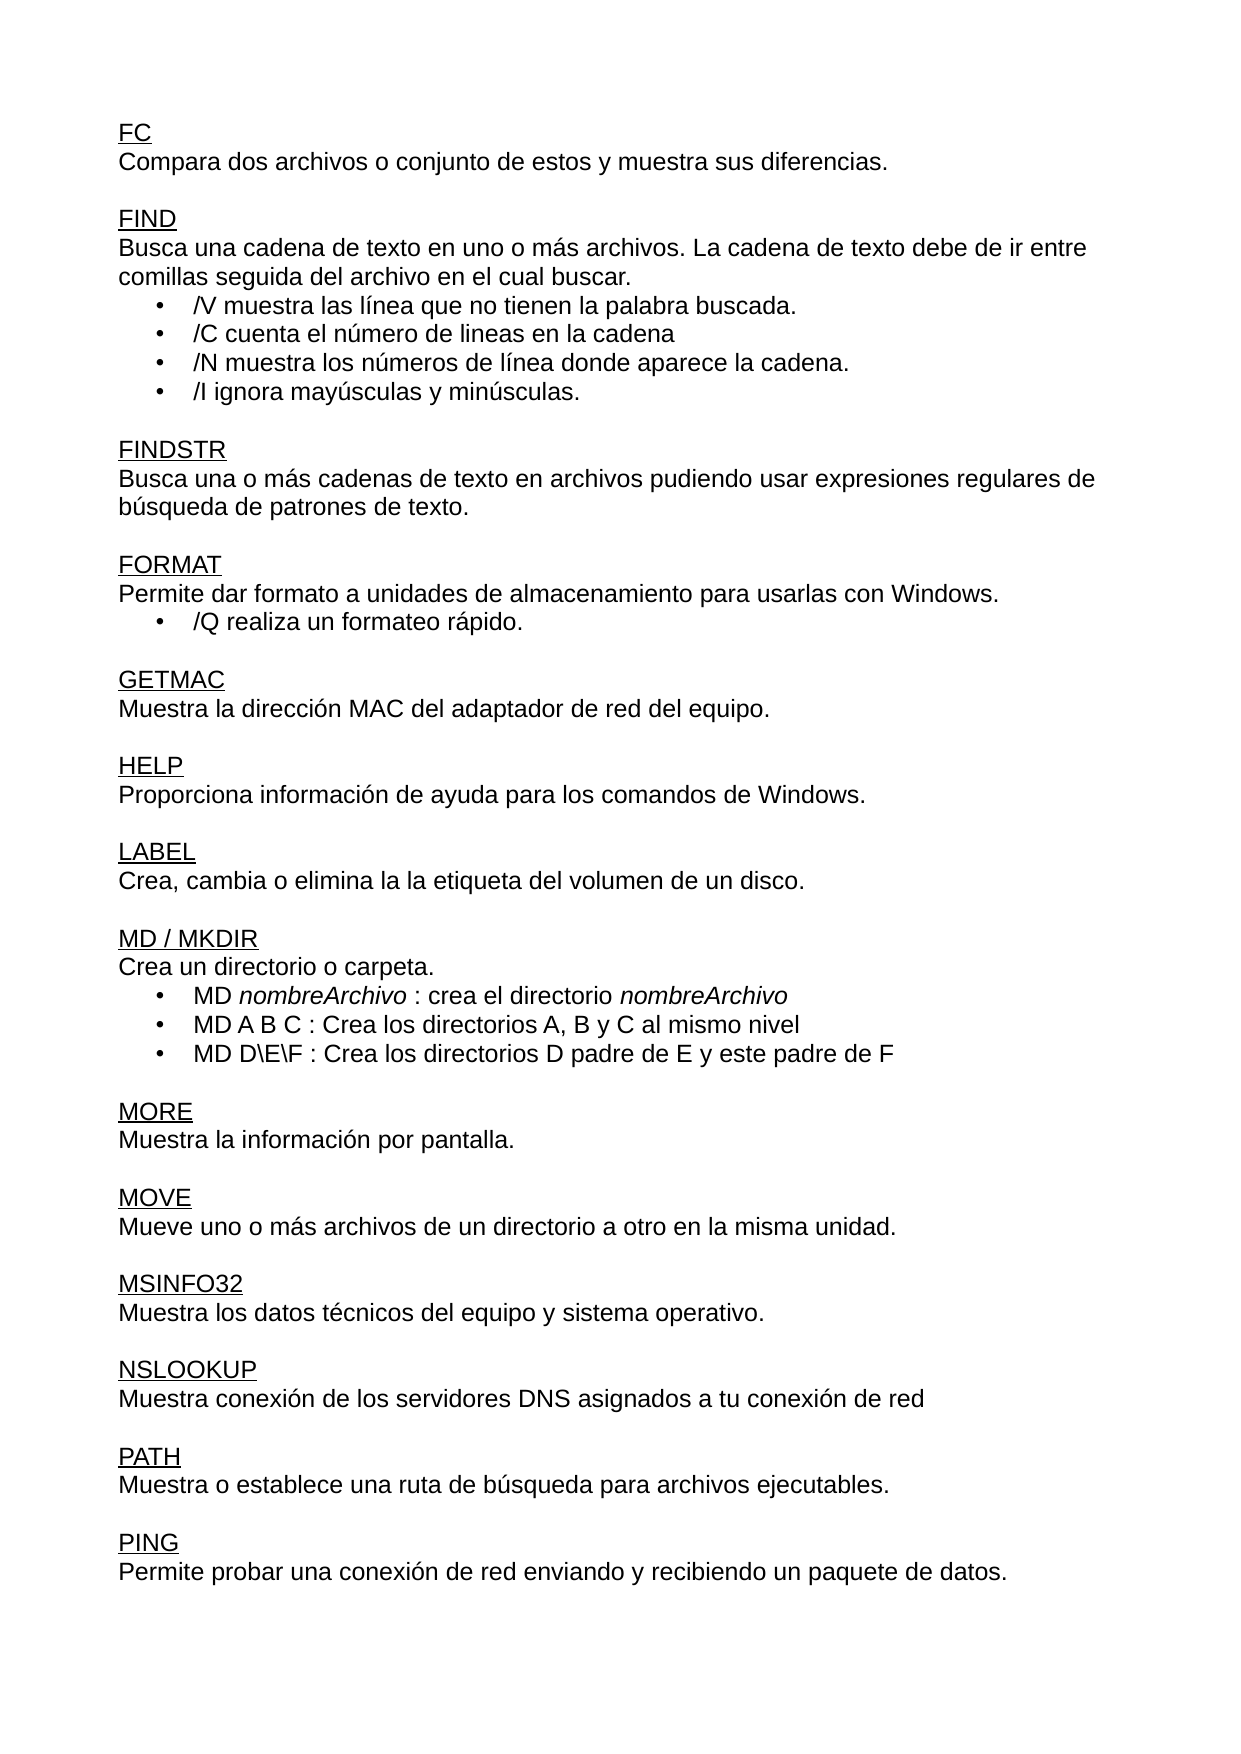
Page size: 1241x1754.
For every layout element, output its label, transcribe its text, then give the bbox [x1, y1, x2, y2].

text MD / MKDIR [118, 924, 1122, 952]
text Compara dos archivos o conjunto de estos y muestra sus diferencias. [118, 147, 1122, 176]
text Crea un directorio o carpeta. [118, 952, 1122, 981]
text Permite dar formato a unidades de almacenamiento para usarlas con Windows. [118, 578, 1122, 607]
list /Q realiza un formateo rápido. [156, 607, 1122, 636]
text GETMAC [118, 665, 1122, 694]
text HELP [118, 751, 1122, 780]
list /N muestra los números de línea donde aparece la cadena. [156, 348, 1122, 377]
text Muestra conexión de los servidores DNS asignados a tu conexión de red [118, 1384, 1122, 1413]
text Busca una cadena de texto en uno o más archivos. La cadena de texto debe de ir entre comillas seguida del archivo en el cual buscar. [118, 233, 1122, 291]
text Muestra la información por pantalla. [118, 1125, 1122, 1154]
text Muestra la dirección MAC del adaptador de red del equipo. [118, 694, 1122, 722]
text LABEL [118, 837, 1122, 866]
text NSLOOKUP [118, 1355, 1122, 1384]
text PING [118, 1528, 1122, 1556]
text Muestra los datos técnicos del equipo y sistema operativo. [118, 1298, 1122, 1326]
list /I ignora mayúsculas y minúsculas. [156, 377, 1122, 406]
text MORE [118, 1096, 1122, 1125]
text FINDSTR [118, 435, 1122, 463]
text PATH [118, 1441, 1122, 1470]
text FORMAT [118, 550, 1122, 578]
list MD A B C : Crea los directorios A, B y C al mismo nivel [156, 1010, 1122, 1039]
list MD nombreArchivo : crea el directorio nombreArchivo [156, 981, 1122, 1010]
text FC [118, 118, 1122, 147]
text Proporciona información de ayuda para los comandos de Windows. [118, 780, 1122, 809]
text Crea, cambia o elimina la la etiqueta del volumen de un disco. [118, 866, 1122, 895]
text Permite probar una conexión de red enviando y recibiendo un paquete de datos. [118, 1556, 1122, 1585]
list /C cuenta el número de lineas en la cadena [156, 319, 1122, 348]
text Muestra o establece una ruta de búsqueda para archivos ejecutables. [118, 1470, 1122, 1499]
list MD D\E\F : Crea los directorios D padre de E y este padre de F [156, 1039, 1122, 1068]
text Mueve uno o más archivos de un directorio a otro en la misma unidad. [118, 1211, 1122, 1240]
list /V muestra las línea que no tienen la palabra buscada. [156, 291, 1122, 319]
text MSINFO32 [118, 1269, 1122, 1298]
text Busca una o más cadenas de texto en archivos pudiendo usar expresiones regulares de búsqueda de patrones de texto. [118, 463, 1122, 521]
text MOVE [118, 1183, 1122, 1211]
text FIND [118, 204, 1122, 233]
